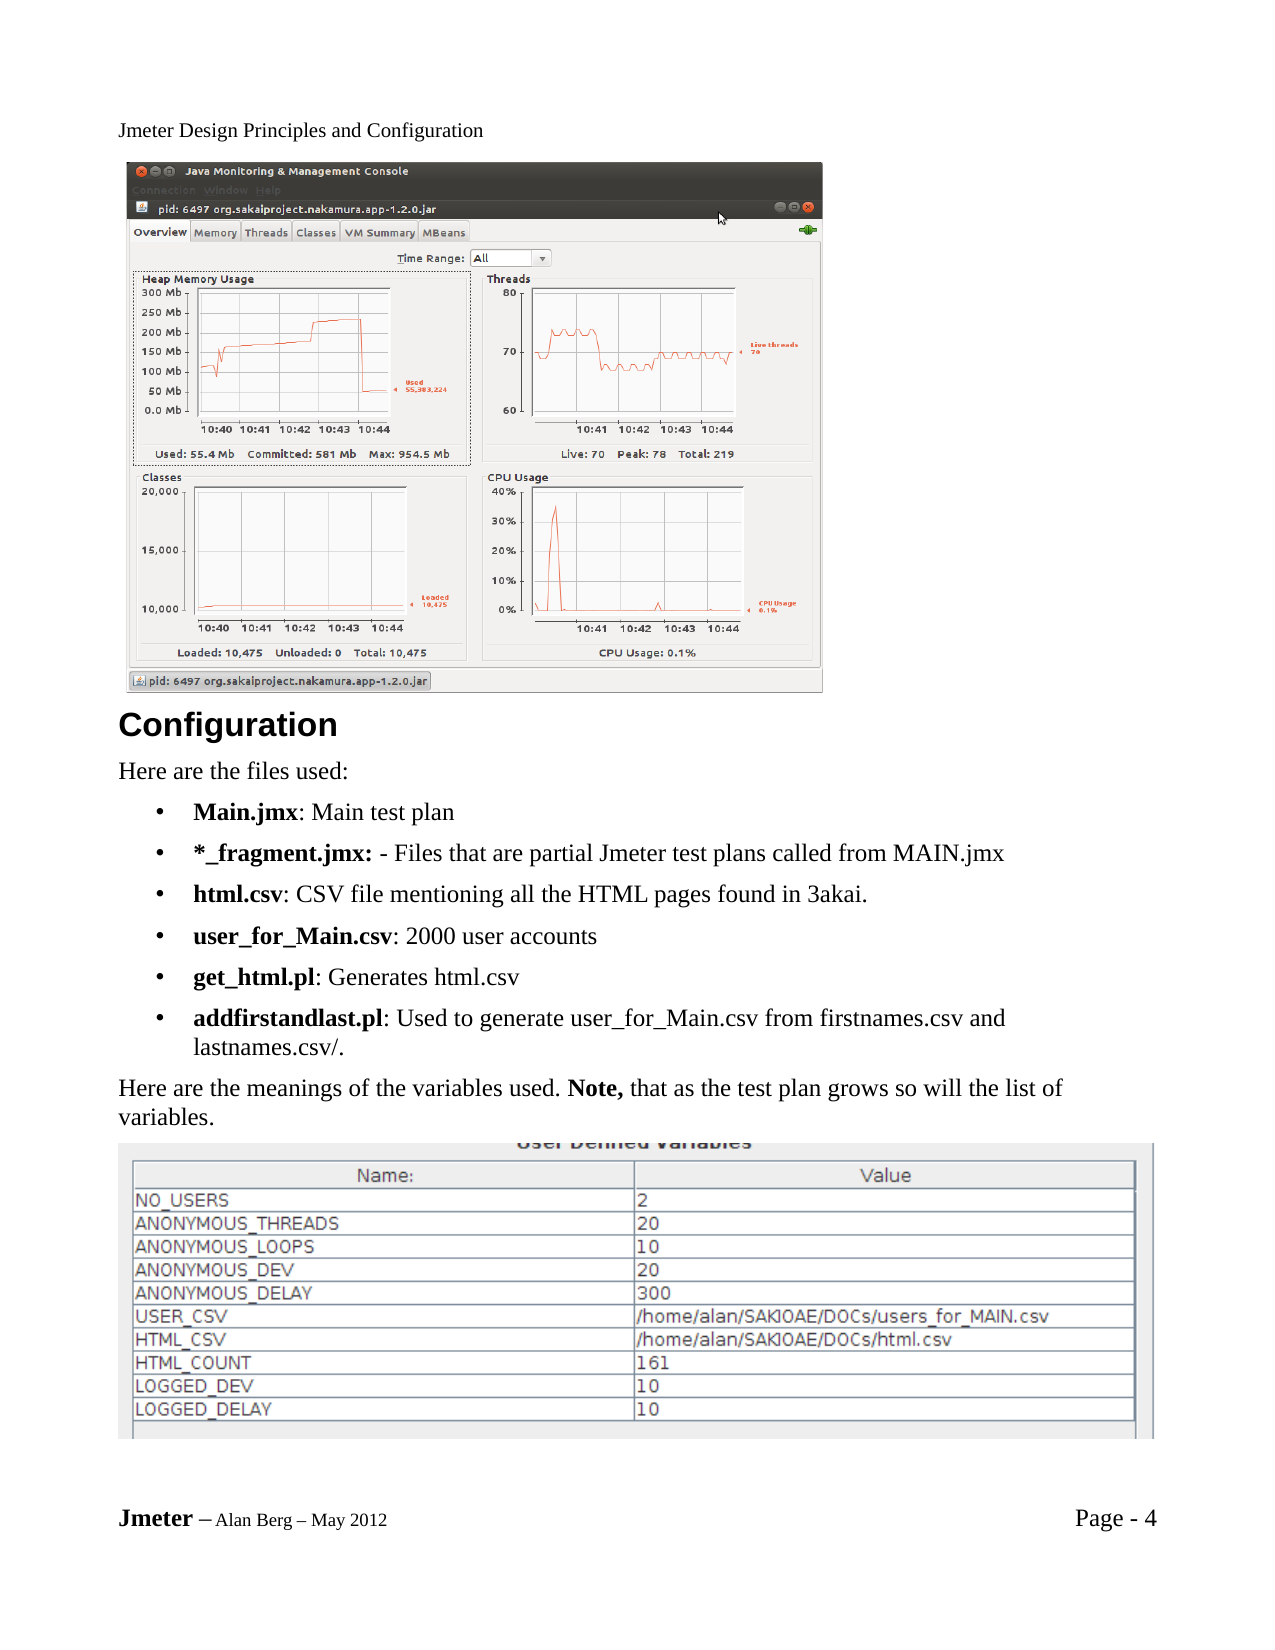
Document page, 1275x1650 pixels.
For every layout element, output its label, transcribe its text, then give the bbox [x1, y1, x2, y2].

list addfirstandlast.pl: Used to generate user_for_Main.csv from firstnames.csv and lastnames.csv/. [156, 1003, 1157, 1061]
list Main.jmx: Main test plan [156, 797, 1157, 826]
text Here are the meanings of the variables used. Note, that as the test plan grows so will the list of variables. [118, 1073, 1157, 1131]
subtitle Configuration [118, 705, 1157, 743]
text Here are the files used: [118, 756, 1157, 784]
picture [126, 162, 823, 693]
list get_html.pl: Generates html.csv [156, 962, 1157, 991]
list html.csv: CSV file mentioning all the HTML pages found in 3akai. [156, 879, 1157, 908]
list user_for_Main.csv: 2000 user accounts [156, 921, 1157, 949]
list *_fragment.jmx: - Files that are partial Jmeter test plans called from MAIN.jmx [156, 838, 1157, 867]
picture [118, 1143, 1157, 1439]
